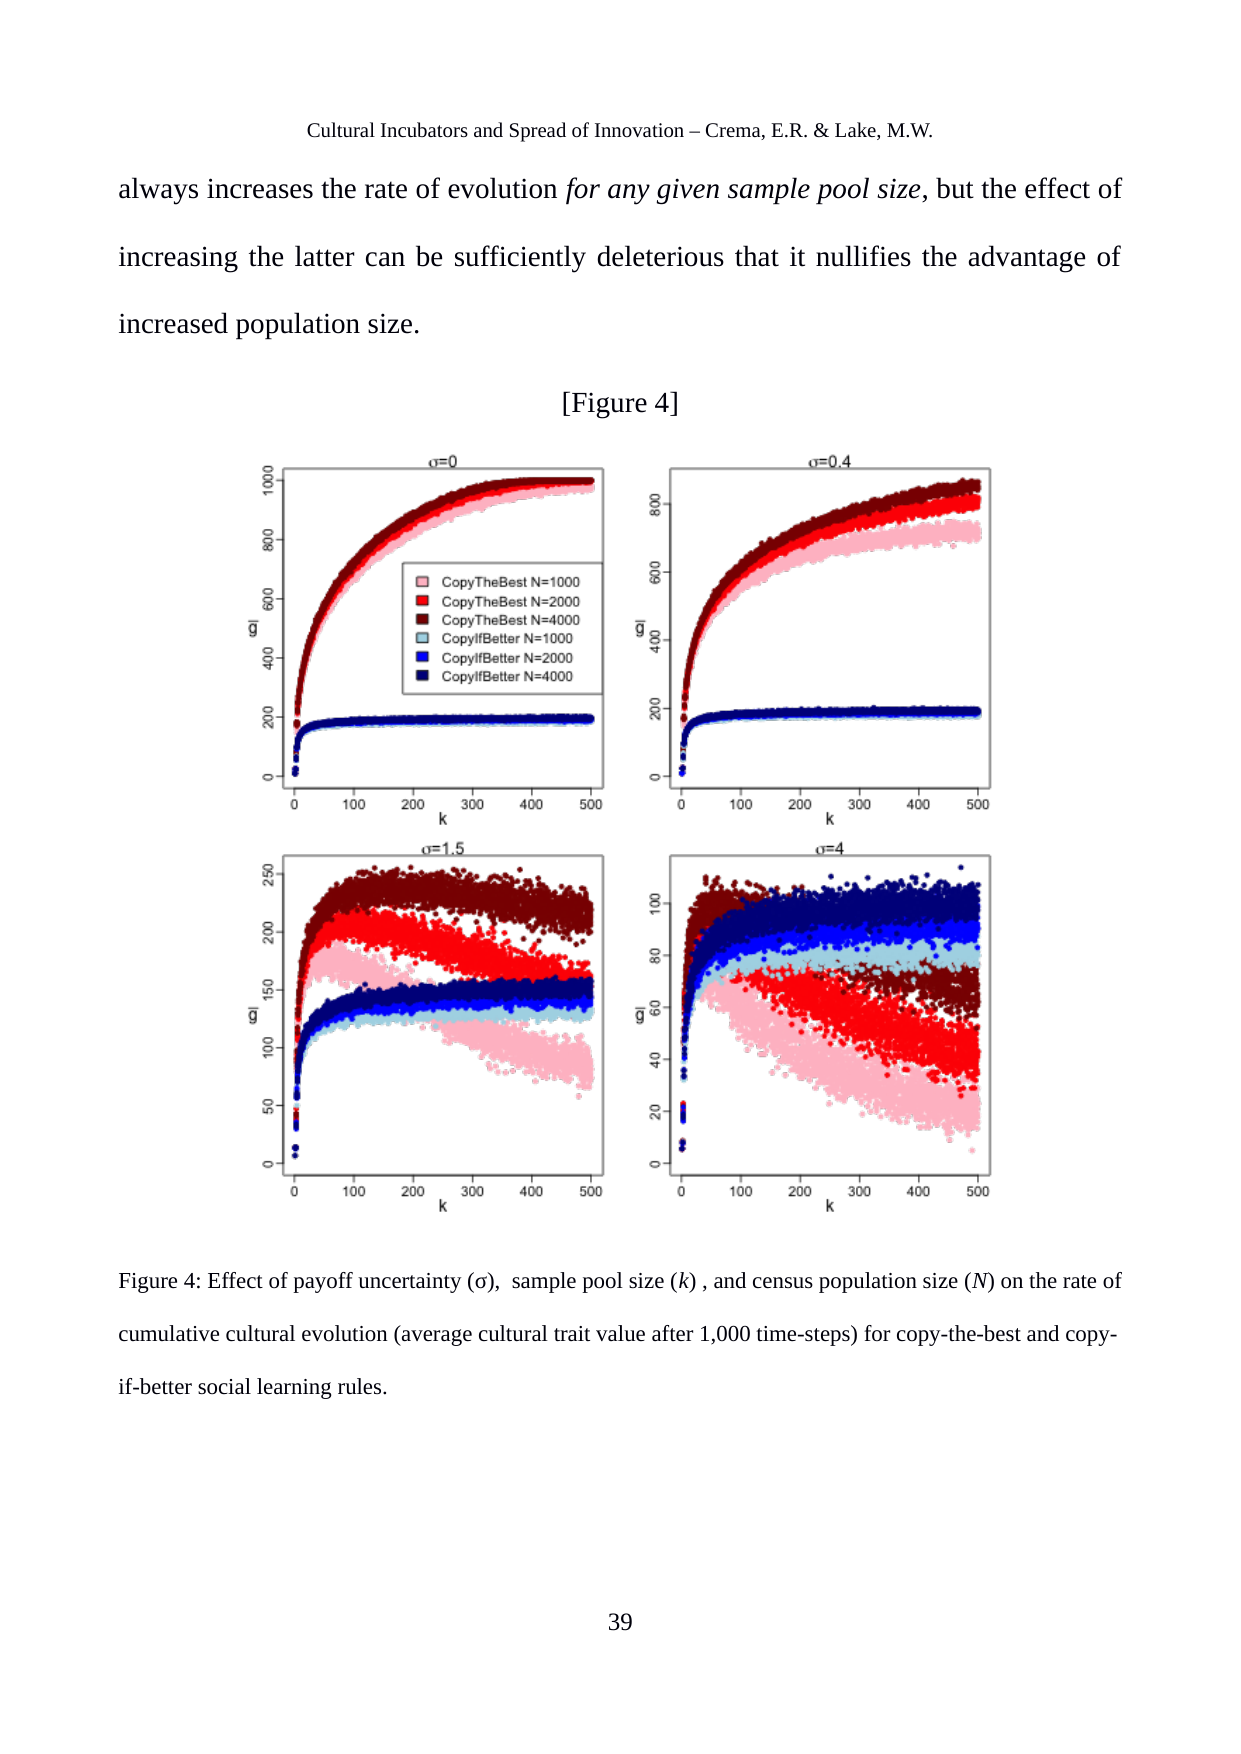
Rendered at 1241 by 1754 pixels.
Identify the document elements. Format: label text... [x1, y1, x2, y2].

picture [233, 452, 1007, 1226]
text [Figure 4] [118, 385, 1122, 419]
text Figure 4: Effect of payoff uncertainty (σ), sample pool size (k) , and census population size (N) on the rate of cumulative cultural evolution (average cultural trait value after 1,000 time-steps) for copy-the-best and copy-if-better social learning rules. [118, 1267, 1122, 1399]
text always increases the rate of evolution for any given sample pool size, but the effect of increasing the latter can be sufficiently deleterious that it nullifies the advantage of increased population size. [118, 172, 1122, 339]
